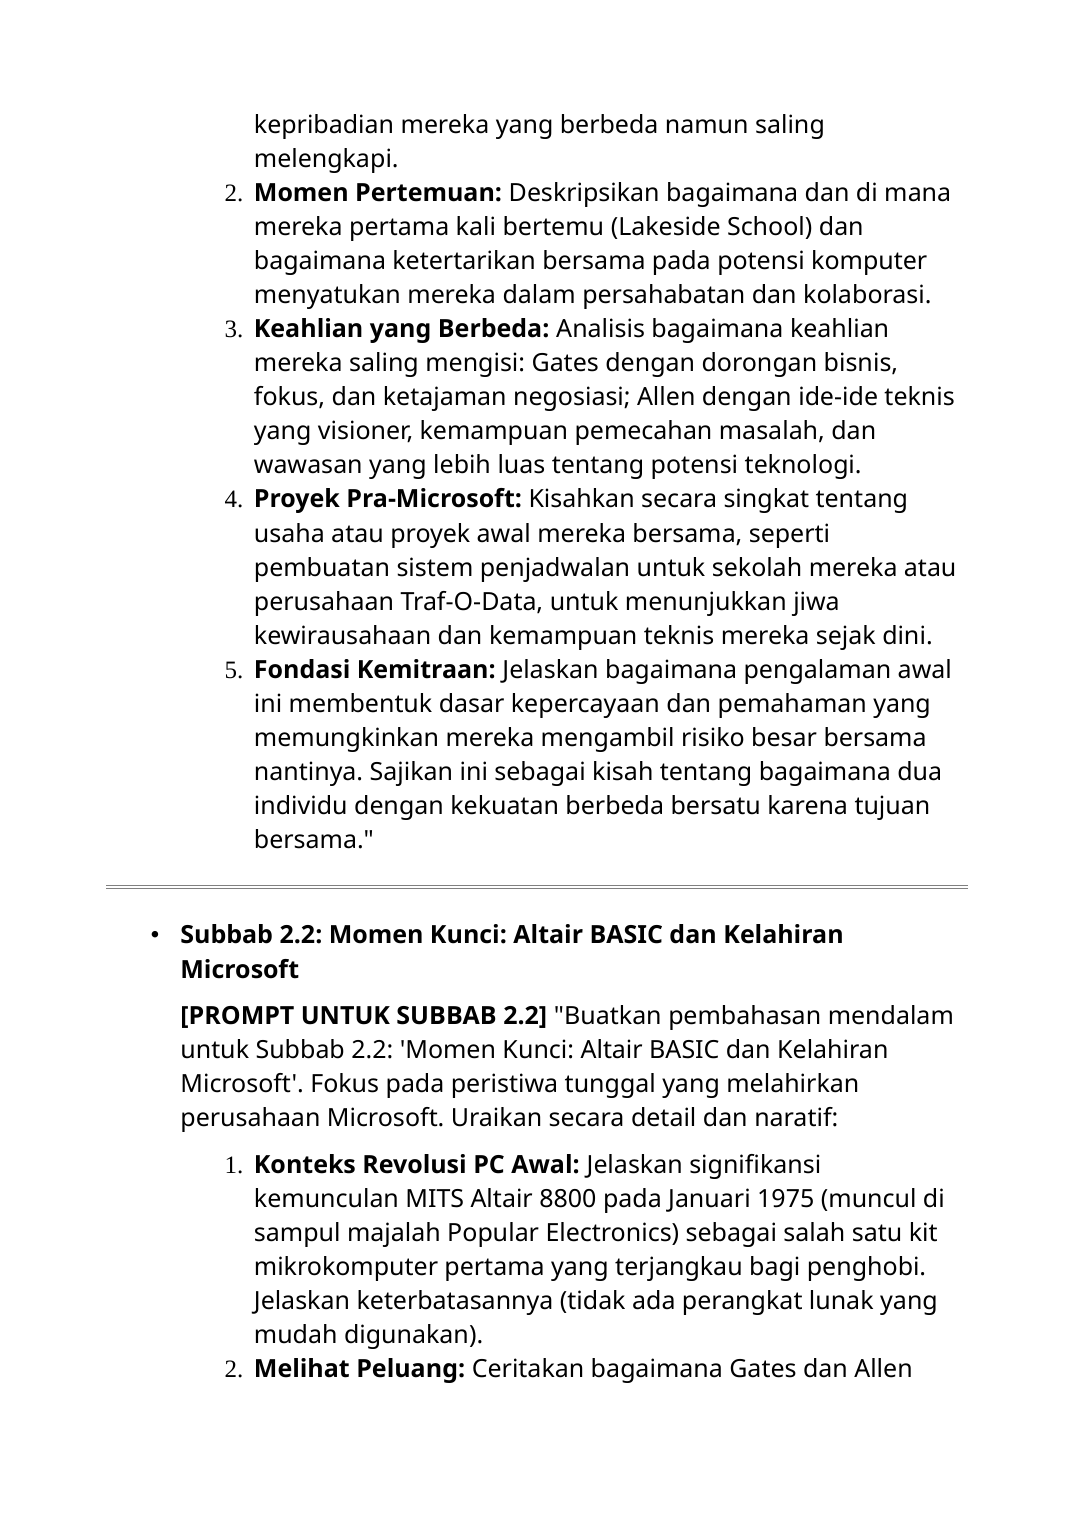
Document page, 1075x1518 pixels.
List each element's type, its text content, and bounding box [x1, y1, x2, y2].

list Melihat Peluang: Ceritakan bagaimana Gates dan Allen [224, 1351, 968, 1385]
list Fondasi Kemitraan: Jelaskan bagaimana pengalaman awal ini membentuk dasar kepercayaan dan pemahaman yang memungkinkan mereka mengambil risiko besar bersama nantinya. Sajikan ini sebagai kisah tentang bagaimana dua individu dengan kekuatan berbeda bersatu karena tujuan bersama." [224, 651, 968, 856]
list kepribadian mereka yang berbeda namun saling melengkapi. [224, 106, 968, 174]
list [PROMPT UNTUK SUBBAB 2.2] "Buatkan pembahasan mendalam untuk Subbab 2.2: 'Momen Kunci: Altair BASIC dan Kelahiran Microsoft'. Fokus pada peristiwa tunggal yang melahirkan perusahaan Microsoft. Uraikan secara detail dan naratif: [151, 998, 968, 1134]
list Konteks Revolusi PC Awal: Jelaskan signifikansi kemunculan MITS Altair 8800 pada Januari 1975 (muncul di sampul majalah Popular Electronics) sebagai salah satu kit mikrokomputer pertama yang terjangkau bagi penghobi. Jelaskan keterbatasannya (tidak ada perangkat lunak yang mudah digunakan). [224, 1147, 968, 1351]
list Proyek Pra-Microsoft: Kisahkan secara singkat tentang usaha atau proyek awal mereka bersama, seperti pembuatan sistem penjadwalan untuk sekolah mereka atau perusahaan Traf-O-Data, untuk menunjukkan jiwa kewirausahaan dan kemampuan teknis mereka sejak dini. [224, 481, 968, 651]
list Keahlian yang Berbeda: Analisis bagaimana keahlian mereka saling mengisi: Gates dengan dorongan bisnis, fokus, dan ketajaman negosiasi; Allen dengan ide-ide teknis yang visioner, kemampuan pemecahan masalah, dan wawasan yang lebih luas tentang potensi teknologi. [224, 311, 968, 481]
list Momen Pertemuan: Deskripsikan bagaimana dan di mana mereka pertama kali bertemu (Lakeside School) dan bagaimana ketertarikan bersama pada potensi komputer menyatukan mereka dalam persahabatan dan kolaborasi. [224, 174, 968, 311]
list Subbab 2.2: Momen Kunci: Altair BASIC dan Kelahiran Microsoft [151, 917, 968, 985]
